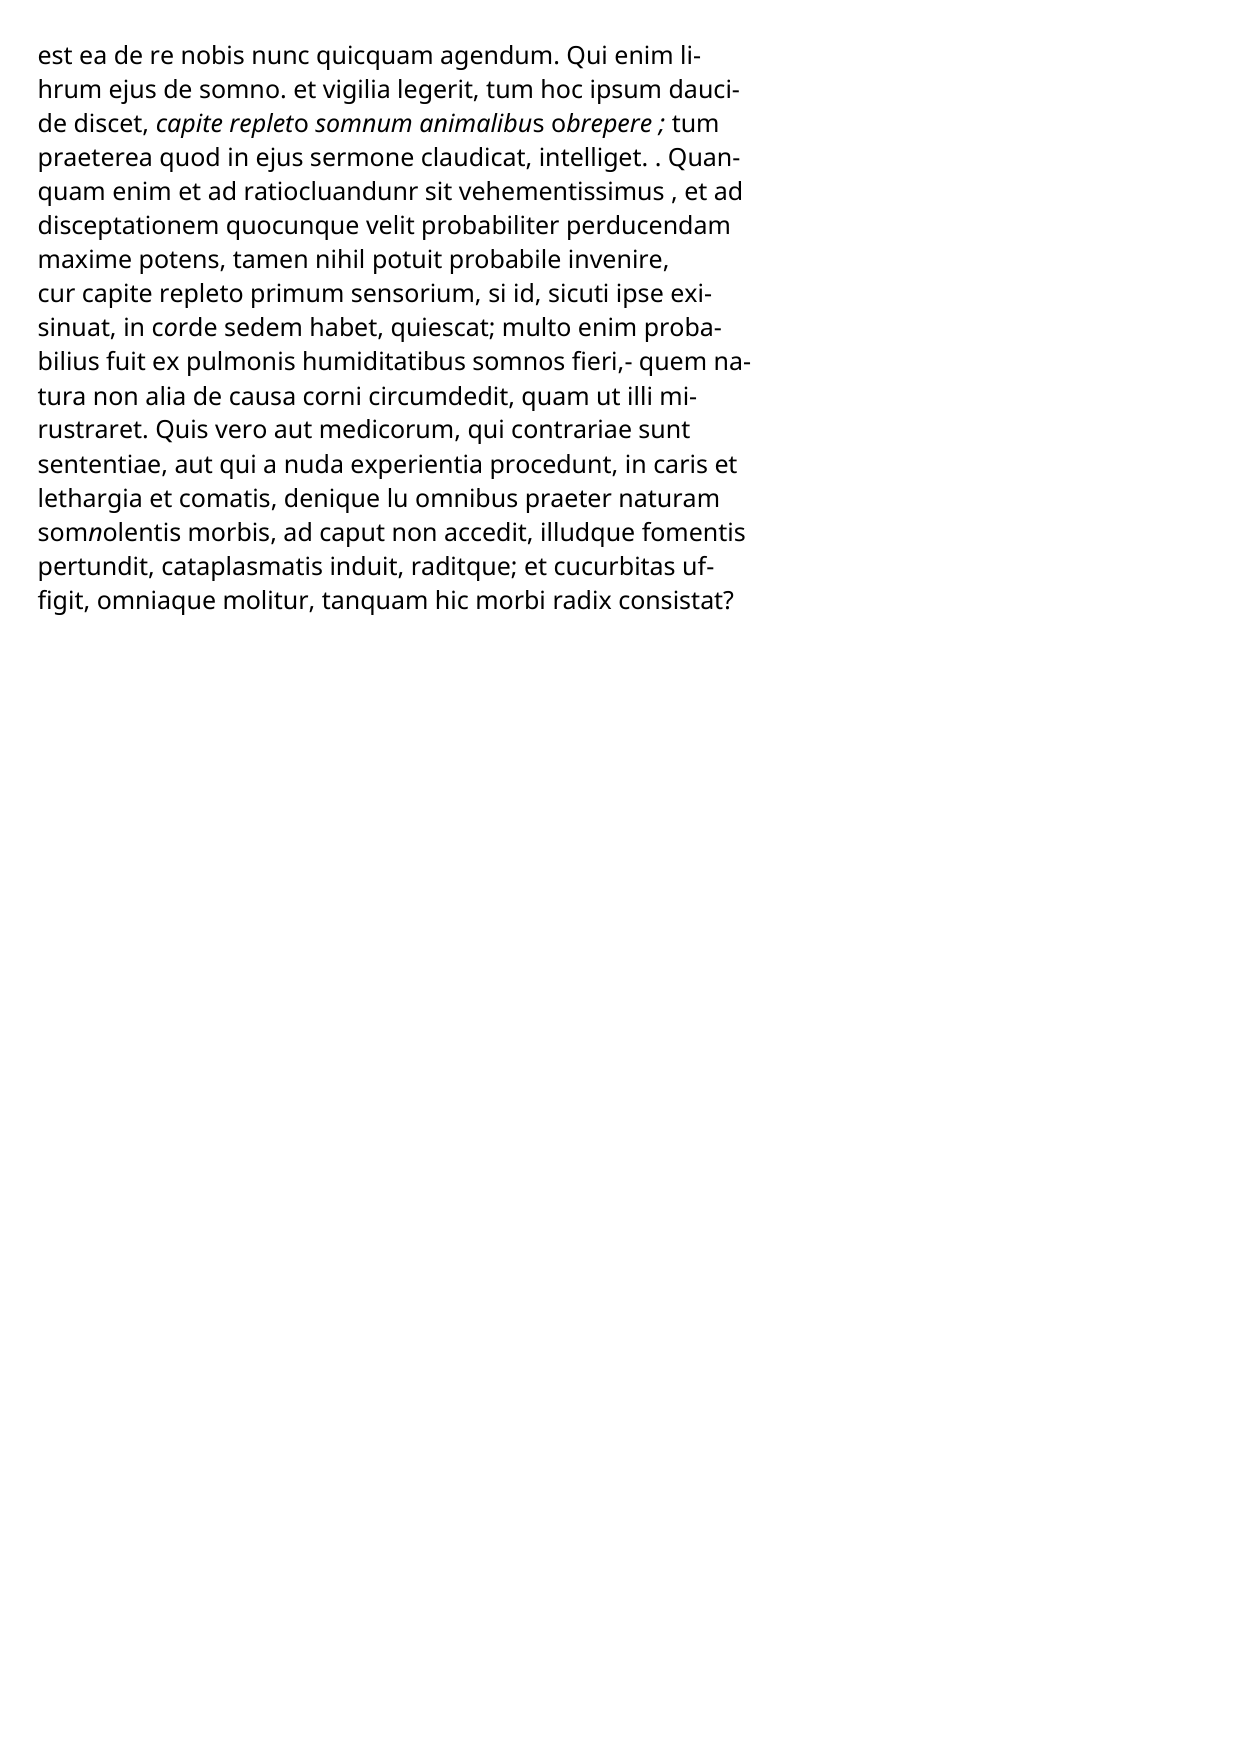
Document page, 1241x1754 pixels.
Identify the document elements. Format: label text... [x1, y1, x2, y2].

text est ea de re nobis nunc quicquam agendum. Qui enim li- hrum ejus de somno. et vigilia legerit, tum hoc ipsum dauci- de discet, capite repleto somnum animalibus obrepere ; tum praeterea quod in ejus sermone claudicat, intelliget. . Quan- quam enim et ad ratiocluandunr sit vehementissimus , et ad disceptationem quocunque velit probabiliter perducendam maxime potens, tamen nihil potuit probabile invenire, cur capite repleto primum sensorium, si id, sicuti ipse exi- sinuat, in corde sedem habet, quiescat; multo enim proba- bilius fuit ex pulmonis humiditatibus somnos fieri,- quem na- tura non alia de causa corni circumdedit, quam ut illi mi- rustraret. Quis vero aut medicorum, qui contrariae sunt sententiae, aut qui a nuda experientia procedunt, in caris et lethargia et comatis, denique lu omnibus praeter naturam somnolentis morbis, ad caput non accedit, illudque fomentis pertundit, cataplasmatis induit, raditque; et cucurbitas uf- figit, omniaque molitur, tanquam hic morbi radix consistat? [37, 37, 1203, 617]
